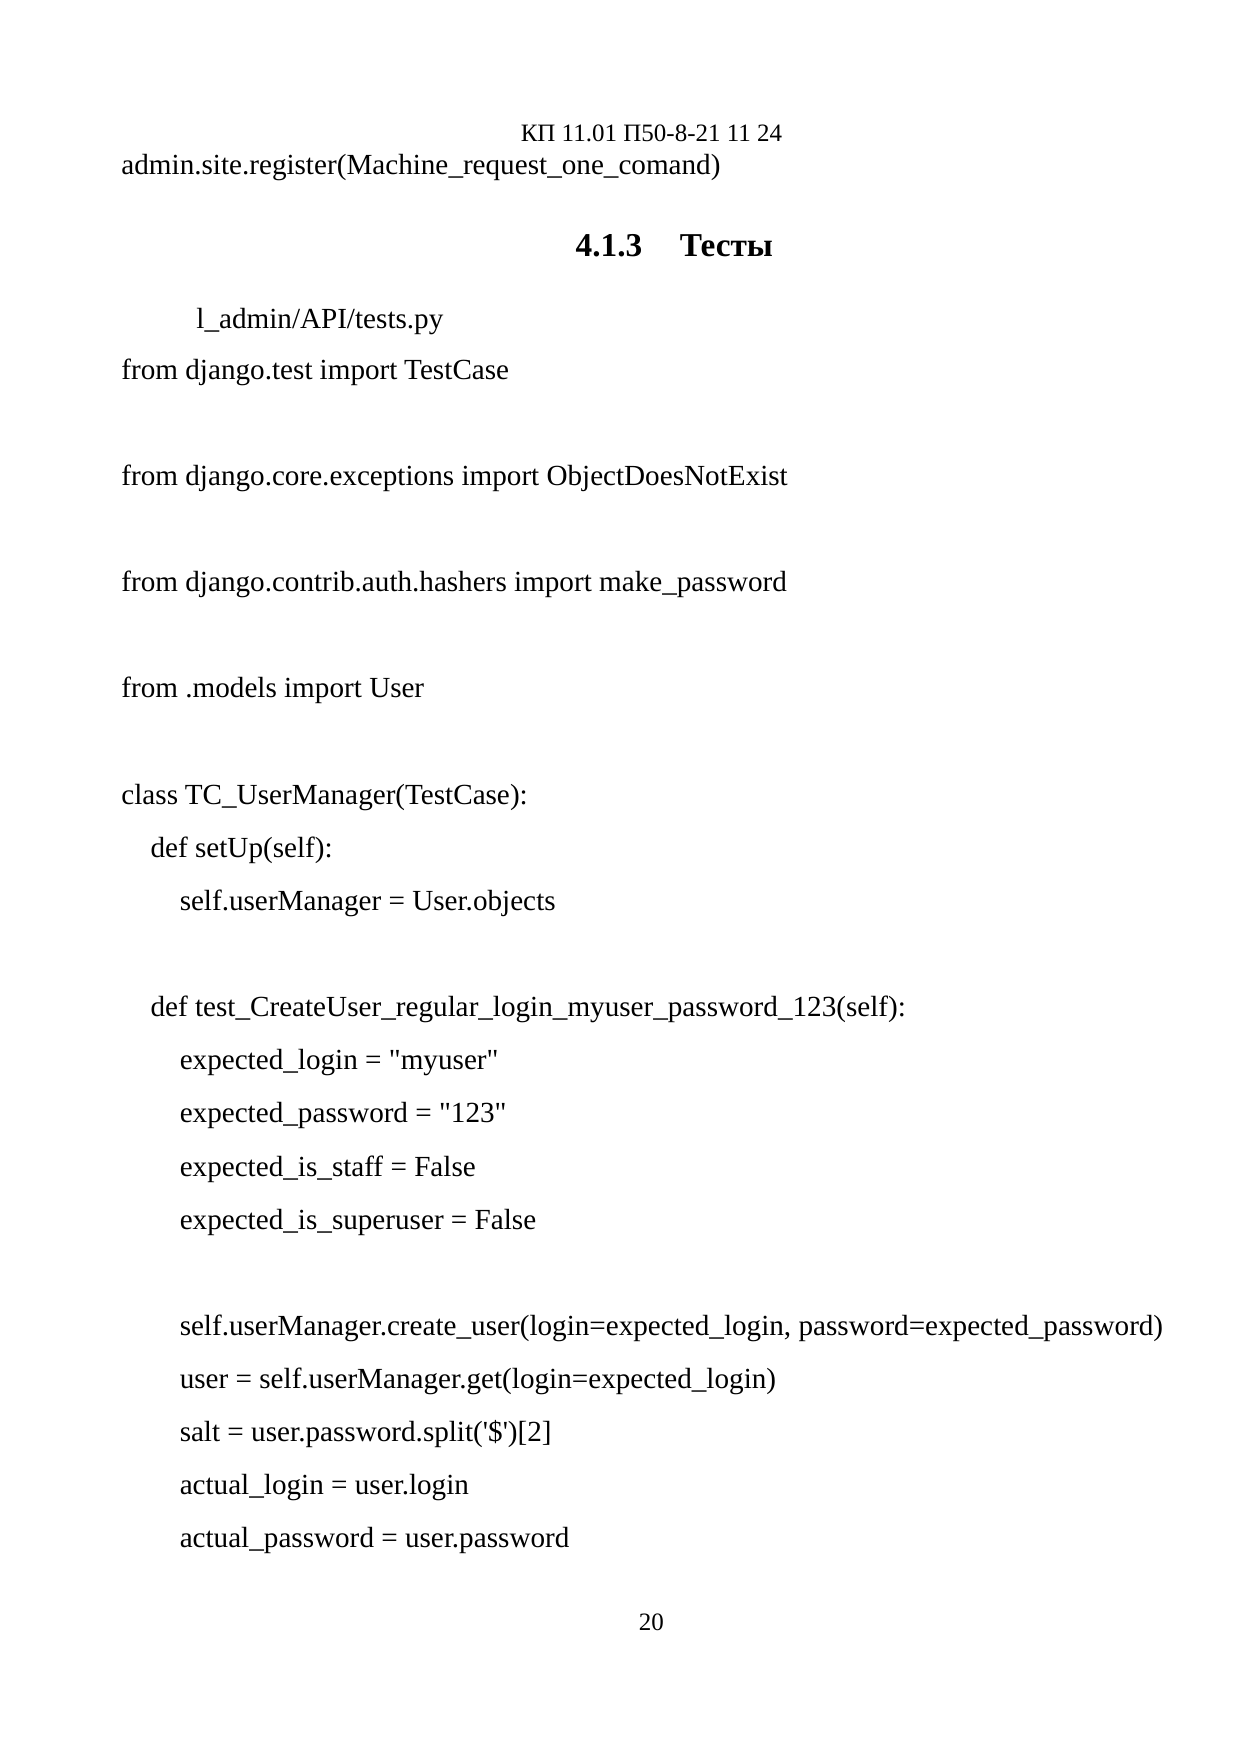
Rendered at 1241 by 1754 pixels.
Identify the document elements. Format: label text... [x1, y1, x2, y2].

text expected_password = "123" [121, 1096, 1181, 1129]
text expected_is_superuser = False [121, 1202, 1181, 1235]
text salt = user.password.split('$')[2] [121, 1414, 1181, 1448]
text class TC_UserManager(TestCase): [121, 777, 1181, 810]
text from .models import User [121, 671, 1181, 704]
text user = self.userManager.get(login=expected_login) [121, 1361, 1181, 1395]
text actual_login = user.login [121, 1467, 1181, 1501]
text from django.core.exceptions import ObjectDoesNotExist [121, 458, 1181, 492]
list l_admin/API/tests.py [196, 301, 1181, 334]
text from django.contrib.auth.hashers import make_password [121, 564, 1181, 598]
text expected_login = "myuser" [121, 1042, 1181, 1076]
text self.userManager.create_user(login=expected_login, password=expected_password) [121, 1308, 1181, 1342]
text self.userManager = User.objects [121, 883, 1181, 917]
text actual_password = user.password [121, 1521, 1181, 1554]
text admin.site.register(Machine_request_one_comand) [121, 147, 1181, 180]
text from django.test import TestCase [121, 352, 1181, 385]
title Тесты [159, 225, 1181, 263]
text def test_CreateUser_regular_login_myuser_password_123(self): [121, 989, 1181, 1023]
text expected_is_staff = False [121, 1149, 1181, 1182]
text def setUp(self): [121, 830, 1181, 863]
